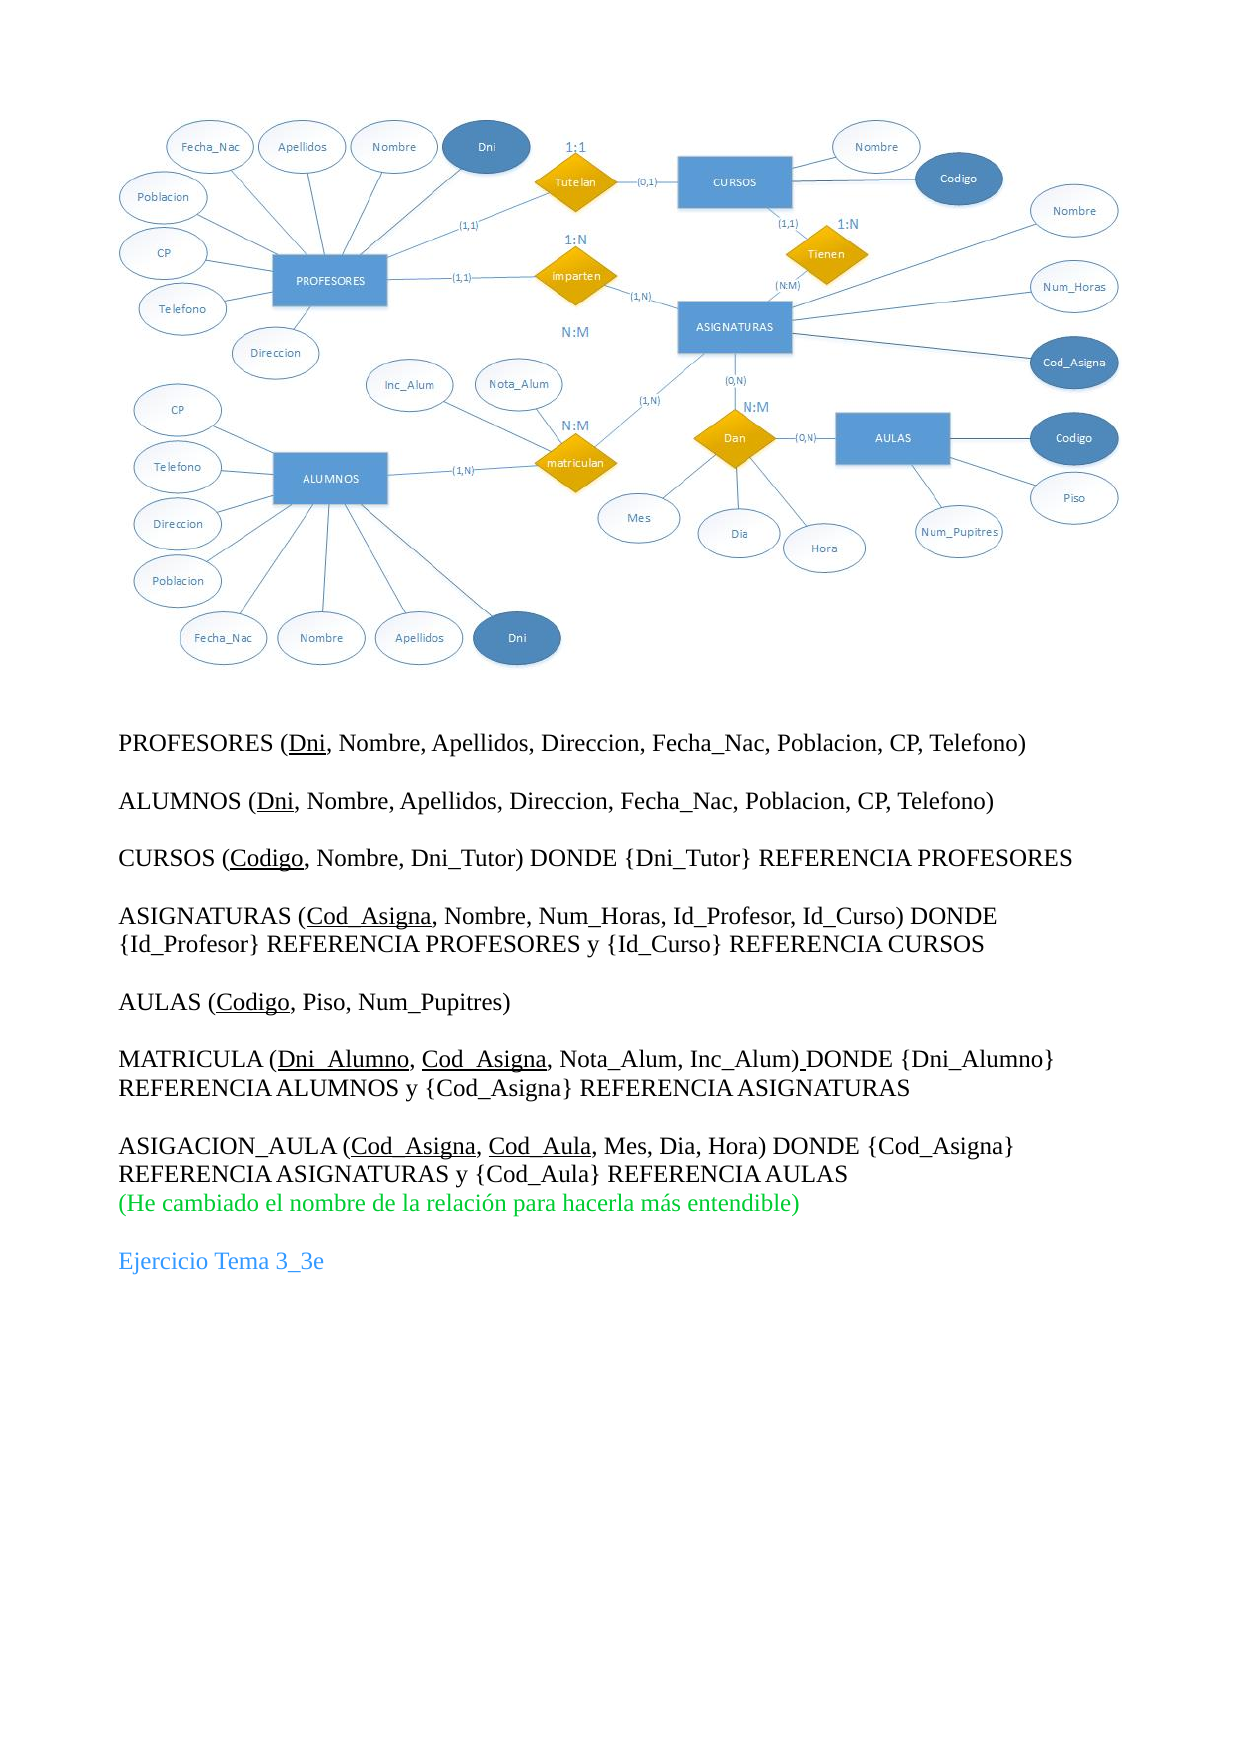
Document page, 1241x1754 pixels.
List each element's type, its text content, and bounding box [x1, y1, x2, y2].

text Ejercicio Tema 3_3e [118, 1246, 1122, 1274]
text ASIGNATURAS (Cod_Asigna, Nombre, Num_Horas, Id_Profesor, Id_Curso) DONDE {Id_Profesor} REFERENCIA PROFESORES y {Id_Curso} REFERENCIA CURSOS [118, 901, 1122, 958]
text ALUMNOS (Dni, Nombre, Apellidos, Direccion, Fecha_Nac, Poblacion, CP, Telefono) [118, 786, 1122, 814]
text ASIGACION_AULA (Cod_Asigna, Cod_Aula, Mes, Dia, Hora) DONDE {Cod_Asigna} REFERENCIA ASIGNATURAS y {Cod_Aula} REFERENCIA AULAS [118, 1131, 1122, 1188]
text MATRICULA (Dni_Alumno, Cod_Asigna, Nota_Alum, Inc_Alum) DONDE {Dni_Alumno} REFERENCIA ALUMNOS y {Cod_Asigna} REFERENCIA ASIGNATURAS [118, 1044, 1122, 1102]
text AULAS (Codigo, Piso, Num_Pupitres) [118, 987, 1122, 1016]
picture [118, 118, 1123, 671]
text PROFESORES (Dni, Nombre, Apellidos, Direccion, Fecha_Nac, Poblacion, CP, Telefono) [118, 728, 1122, 757]
text CURSOS (Codigo, Nombre, Dni_Tutor) DONDE {Dni_Tutor} REFERENCIA PROFESORES [118, 843, 1122, 872]
text (He cambiado el nombre de la relación para hacerla más entendible) [118, 1188, 1122, 1217]
